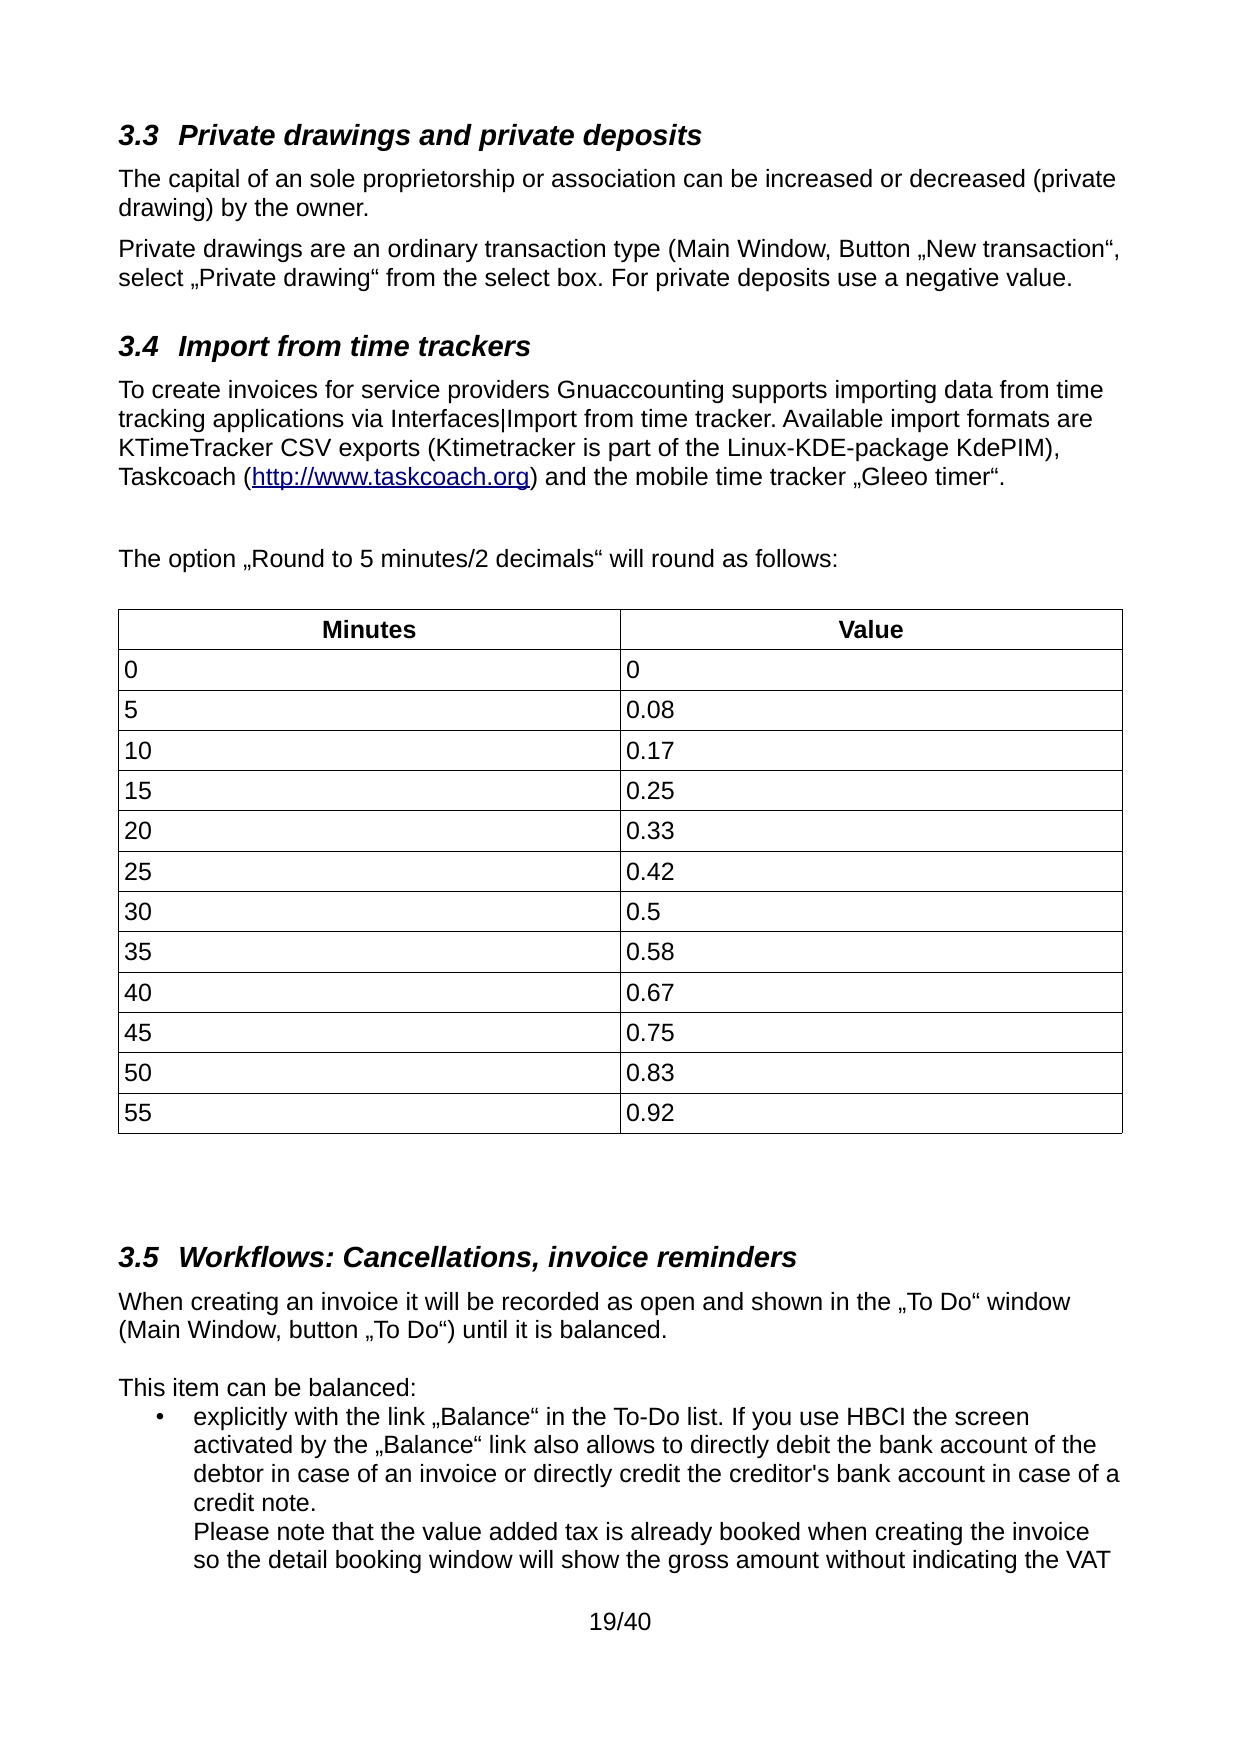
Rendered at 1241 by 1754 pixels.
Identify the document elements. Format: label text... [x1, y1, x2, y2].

subtitle Import from time trackers [118, 329, 1122, 363]
subtitle Workflows: Cancellations, invoice reminders [118, 1241, 1122, 1274]
list Please note that the value added tax is already booked when creating the invoice so the detail booking window will show the gross amount without indicating the VAT [156, 1517, 1122, 1574]
table_cell 0.67 [621, 973, 1122, 1012]
table_cell 45 [119, 1013, 620, 1052]
table_cell 0.17 [621, 731, 1122, 770]
table_cell 0.83 [621, 1053, 1122, 1093]
table_cell 55 [119, 1094, 620, 1133]
table_cell 0.92 [621, 1094, 1122, 1133]
table_cell 0.75 [621, 1013, 1122, 1052]
table_cell 0 [621, 650, 1122, 689]
table_cell 20 [119, 811, 620, 851]
table_cell 0.5 [621, 892, 1122, 931]
text When creating an invoice it will be recorded as open and shown in the „To Do“ window (Main Window, button „To Do“) until it is balanced. [118, 1287, 1122, 1344]
table_cell 0.58 [621, 932, 1122, 972]
table_cell 0.08 [621, 691, 1122, 730]
table_cell 35 [119, 932, 620, 972]
table_cell 0 [119, 650, 620, 689]
text The option „Round to 5 minutes/2 decimals“ will round as follows: [118, 544, 1122, 573]
text This item can be balanced: [118, 1373, 1122, 1402]
table_cell 15 [119, 771, 620, 810]
subtitle Private drawings and private deposits [118, 118, 1122, 152]
table_cell 0.42 [621, 852, 1122, 891]
table_cell 40 [119, 973, 620, 1012]
table_cell 25 [119, 852, 620, 891]
table_header Value [621, 610, 1122, 649]
text To create invoices for service providers Gnuaccounting supports importing data from time tracking applications via Interfaces|Import from time tracker. Available import formats are KTimeTracker CSV exports (Ktimetracker is part of the Linux-KDE-package KdePIM), Taskcoach (http://www.taskcoach.org) and the mobile time tracker „Gleeo timer“. [118, 375, 1122, 490]
table_cell 0.33 [621, 811, 1122, 851]
text Private drawings are an ordinary transaction type (Main Window, Button „New transaction“, select „Private drawing“ from the select box. For private deposits use a negative value. [118, 234, 1122, 292]
text The capital of an sole proprietorship or association can be increased or decreased (private drawing) by the owner. [118, 164, 1122, 222]
table_cell 0.25 [621, 771, 1122, 810]
table_header Minutes [119, 610, 620, 649]
table_cell 50 [119, 1053, 620, 1093]
table_cell 30 [119, 892, 620, 931]
table_cell 10 [119, 731, 620, 770]
list explicitly with the link „Balance“ in the To-Do list. If you use HBCI the screen activated by the „Balance“ link also allows to directly debit the bank account of the debtor in case of an invoice or directly credit the creditor's bank account in case of a credit note. [156, 1402, 1122, 1517]
table_cell 5 [119, 691, 620, 730]
